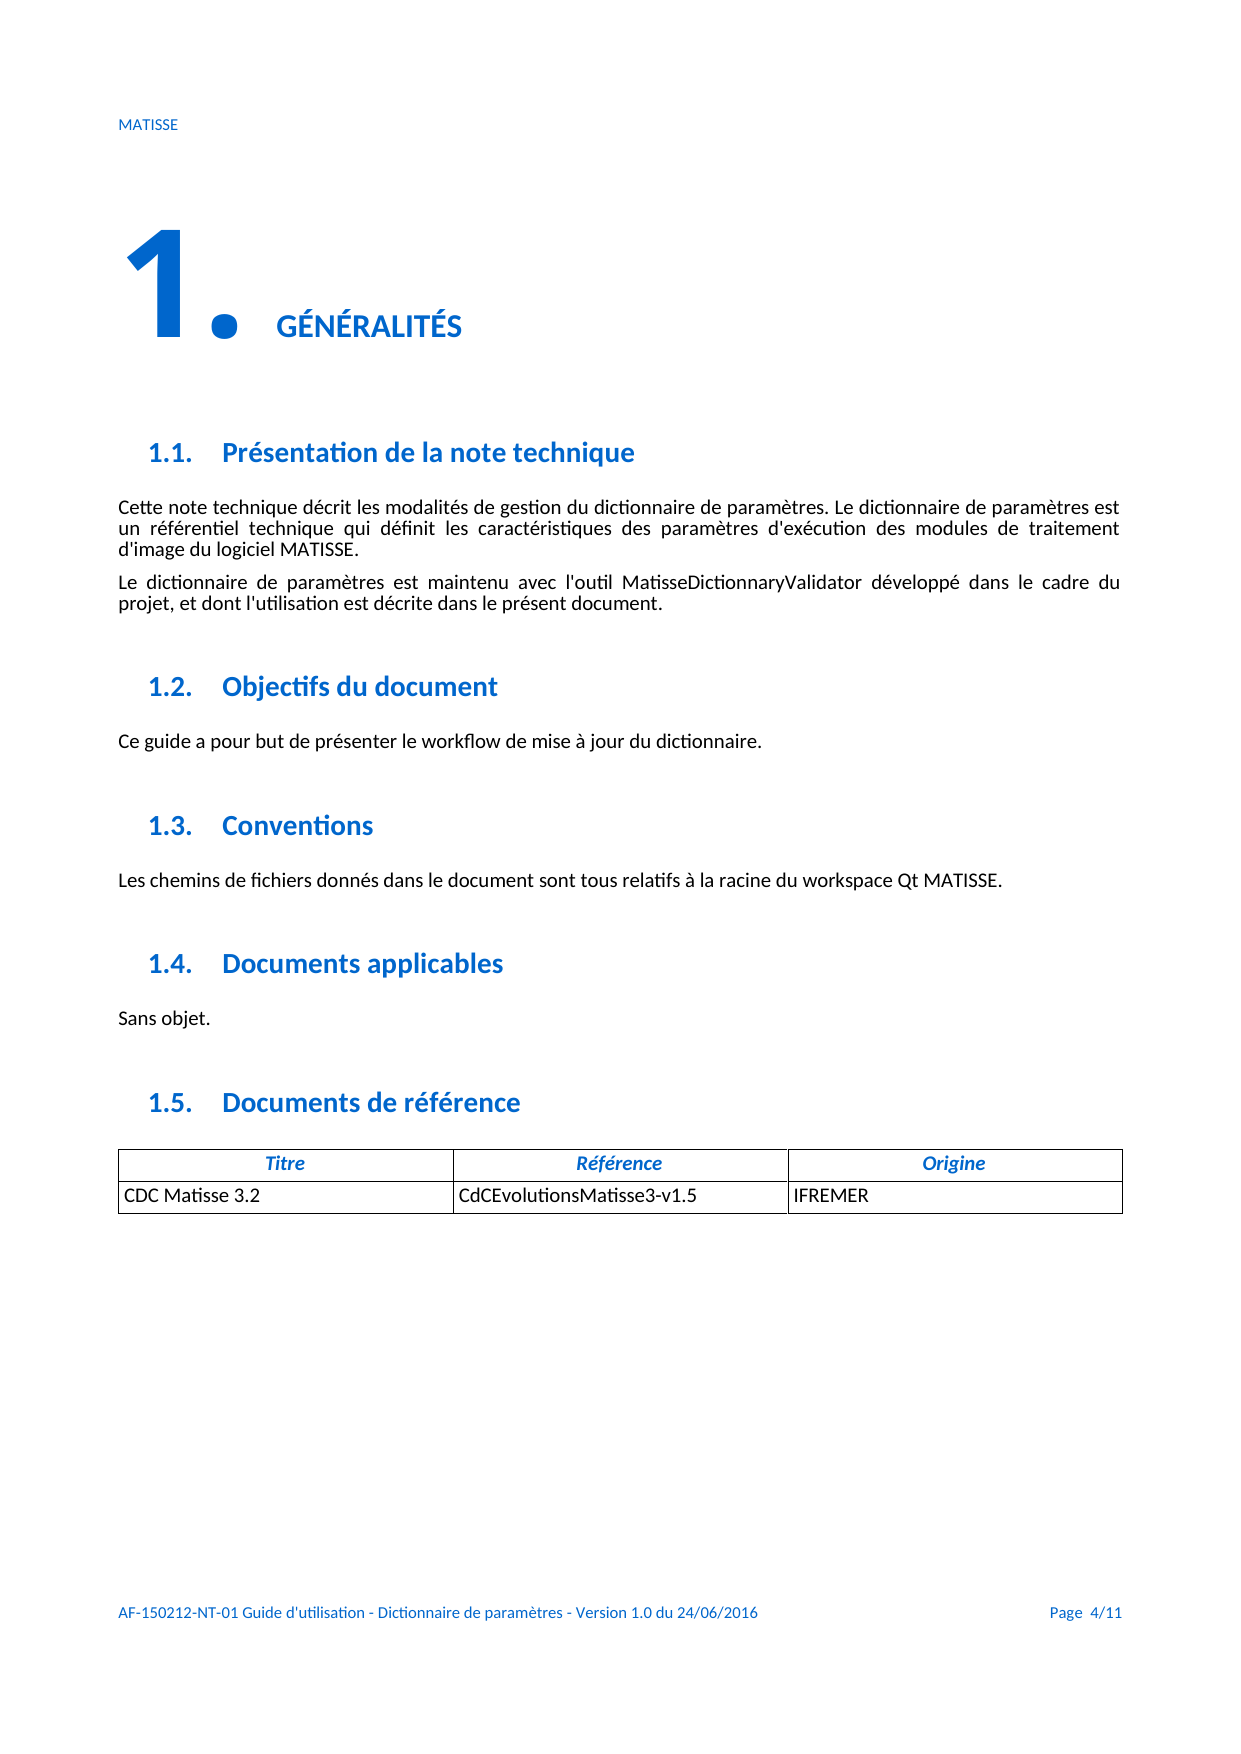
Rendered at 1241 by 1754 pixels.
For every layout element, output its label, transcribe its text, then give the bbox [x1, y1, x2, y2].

text Le dictionnaire de paramètres est maintenu avec l'outil MatisseDictionnaryValidator développé dans le cadre du projet, et dont l'utilisation est décrite dans le présent document. [118, 574, 1122, 615]
table_header Référence [454, 1150, 787, 1181]
text Sans objet. [118, 1010, 1122, 1031]
text Ce guide a pour but de présenter le workflow de mise à jour du dictionnaire. [118, 733, 1122, 754]
subtitle Documents applicables [148, 951, 1122, 981]
subtitle Présentation de la note technique [148, 440, 1122, 470]
subtitle Généralités [118, 177, 1122, 381]
subtitle Objectifs du document [148, 674, 1122, 704]
table_cell IFREMER [789, 1182, 1122, 1213]
subtitle Conventions [148, 813, 1122, 842]
table_header Origine [789, 1150, 1122, 1181]
text Cette note technique décrit les modalités de gestion du dictionnaire de paramètres. Le dictionnaire de paramètres est un référentiel technique qui définit les caractéristiques des paramètres d'exécution des modules de traitement d'image du logiciel MATISSE. [118, 499, 1122, 561]
table_cell CDC Matisse 3.2 [119, 1182, 453, 1213]
table_header Titre [119, 1150, 453, 1181]
subtitle Documents de référence [148, 1090, 1122, 1119]
text Les chemins de fichiers donnés dans le document sont tous relatifs à la racine du workspace Qt MATISSE. [118, 872, 1122, 892]
table_cell CdCEvolutionsMatisse3-v1.5 [454, 1182, 787, 1213]
